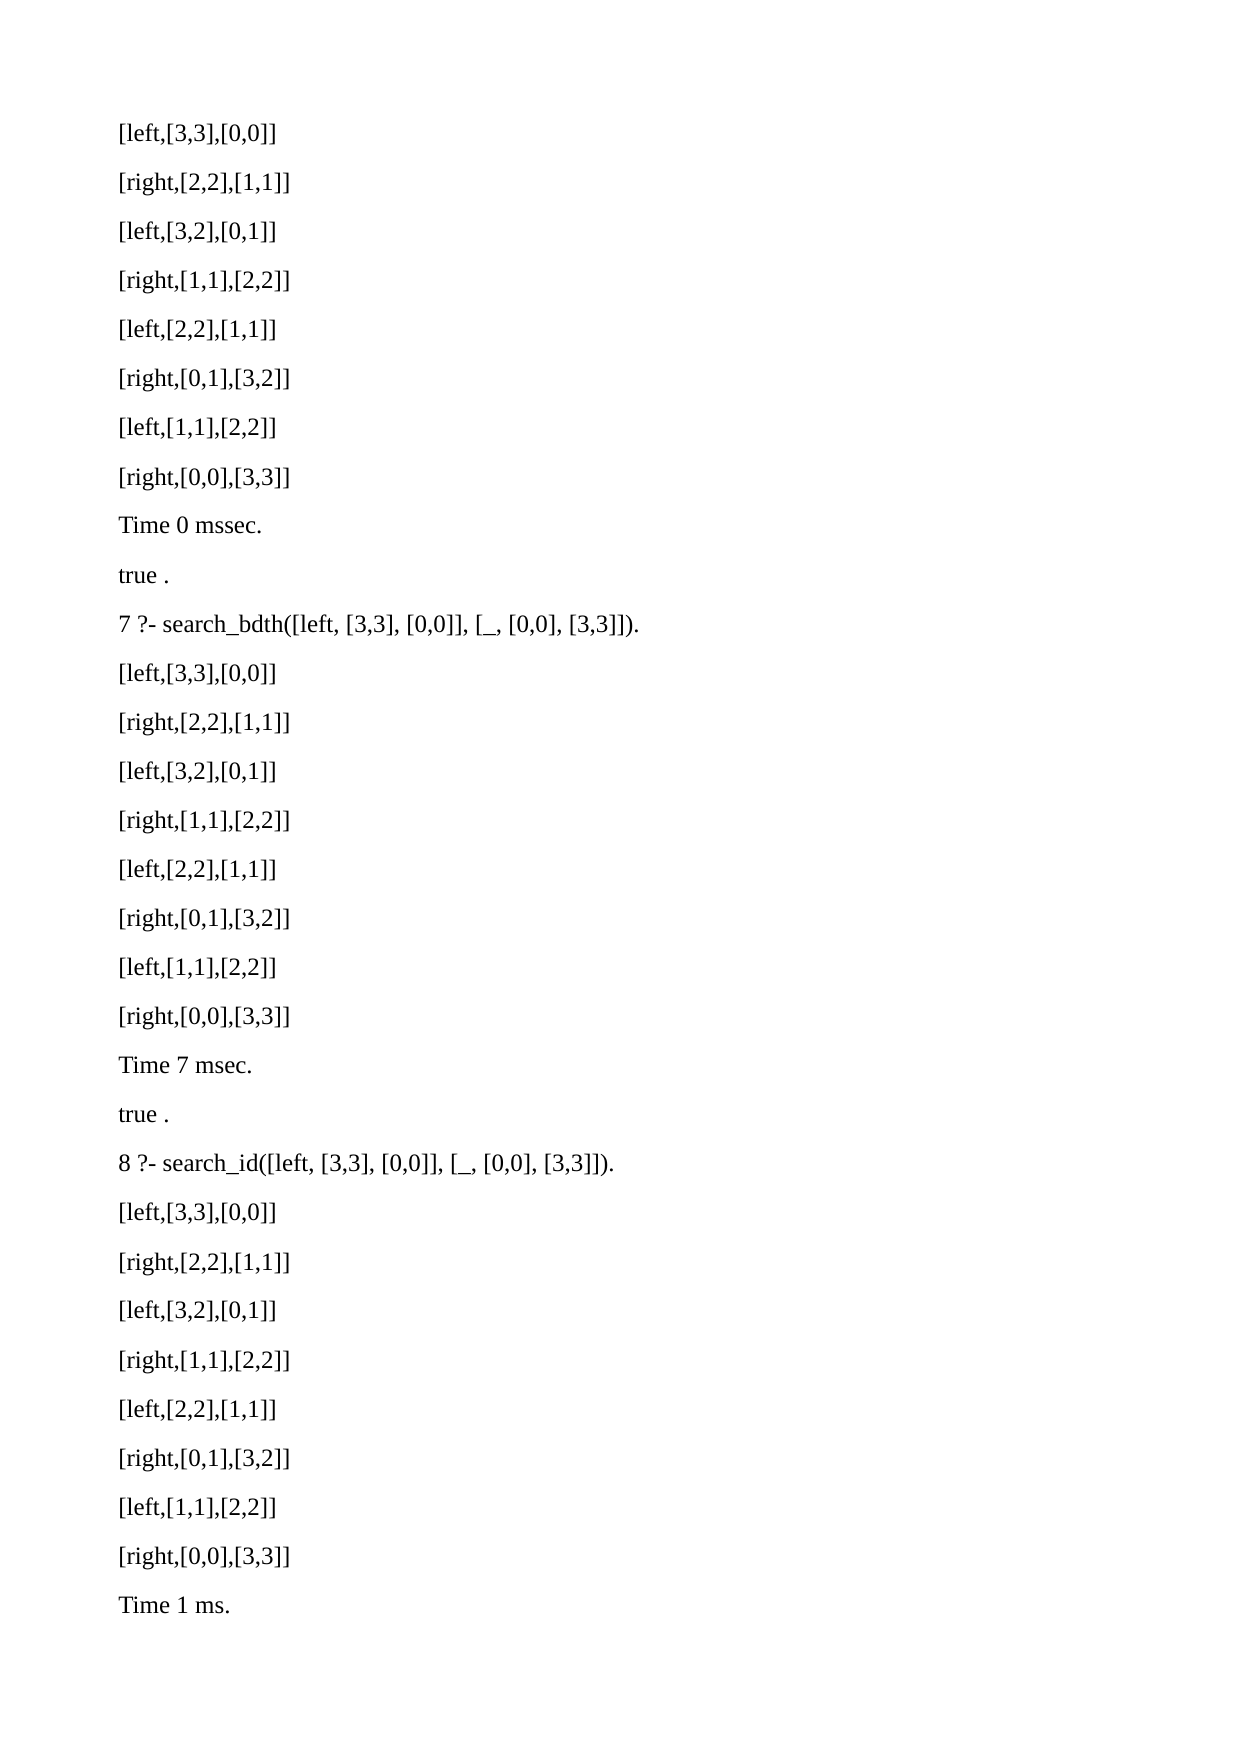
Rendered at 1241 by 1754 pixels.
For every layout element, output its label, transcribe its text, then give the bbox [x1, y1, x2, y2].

text [left,[3,2],[0,1]] [118, 756, 1122, 785]
text [left,[2,2],[1,1]] [118, 1394, 1122, 1422]
text 7 ?- search_bdth([left, [3,3], [0,0]], [_, [0,0], [3,3]]). [118, 609, 1122, 637]
text Time 1 ms. [118, 1590, 1122, 1619]
text [right,[2,2],[1,1]] [118, 1247, 1122, 1275]
text [left,[2,2],[1,1]] [118, 314, 1122, 343]
text [left,[1,1],[2,2]] [118, 1492, 1122, 1521]
text [right,[2,2],[1,1]] [118, 707, 1122, 736]
text [left,[3,3],[0,0]] [118, 118, 1122, 147]
text [left,[3,2],[0,1]] [118, 1296, 1122, 1324]
text Time 0 mssec. [118, 511, 1122, 539]
text [right,[0,0],[3,3]] [118, 1001, 1122, 1030]
text true . [118, 1099, 1122, 1128]
text [right,[1,1],[2,2]] [118, 805, 1122, 834]
text [right,[0,0],[3,3]] [118, 1541, 1122, 1570]
text [left,[3,3],[0,0]] [118, 658, 1122, 687]
text [right,[0,1],[3,2]] [118, 363, 1122, 392]
text true . [118, 560, 1122, 588]
text [right,[1,1],[2,2]] [118, 265, 1122, 294]
text 8 ?- search_id([left, [3,3], [0,0]], [_, [0,0], [3,3]]). [118, 1148, 1122, 1177]
text [right,[2,2],[1,1]] [118, 167, 1122, 196]
text [left,[3,3],[0,0]] [118, 1197, 1122, 1226]
text [left,[1,1],[2,2]] [118, 952, 1122, 981]
text [left,[3,2],[0,1]] [118, 216, 1122, 245]
text [right,[0,0],[3,3]] [118, 462, 1122, 490]
text [right,[0,1],[3,2]] [118, 1443, 1122, 1472]
text Time 7 msec. [118, 1050, 1122, 1079]
text [right,[1,1],[2,2]] [118, 1345, 1122, 1373]
text [left,[2,2],[1,1]] [118, 854, 1122, 883]
text [right,[0,1],[3,2]] [118, 903, 1122, 932]
text [left,[1,1],[2,2]] [118, 412, 1122, 441]
